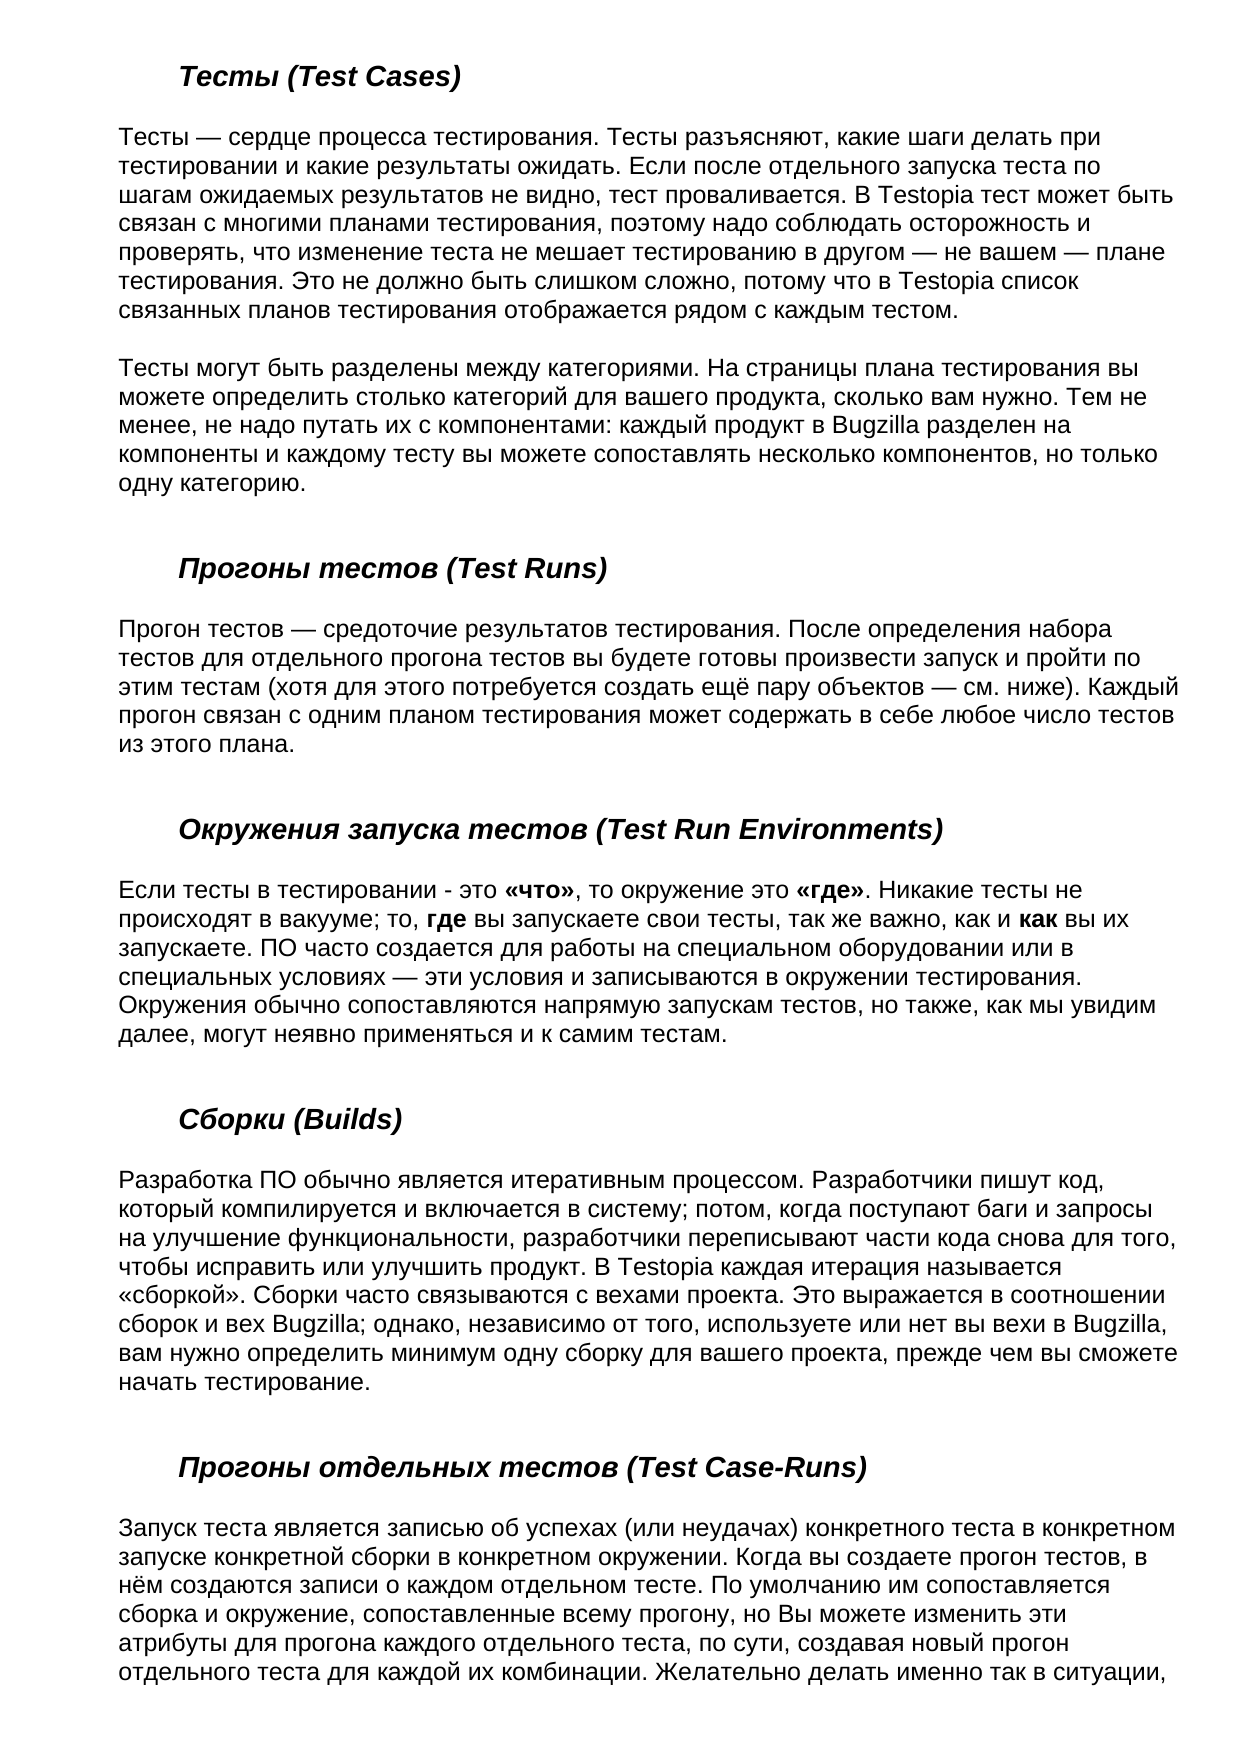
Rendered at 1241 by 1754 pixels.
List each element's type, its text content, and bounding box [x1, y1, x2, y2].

subtitle Сборки (Builds) [118, 1102, 1181, 1136]
text Запуск теста является записью об успехах (или неудачах) конкретного теста в конкретном запуске конкретной сборки в конкретном окружении. Когда вы создаете прогон тестов, в нём создаются записи о каждом отдельном тесте. По умолчанию им сопоставляется сборка и окружение, сопоставленные всему прогону, но Вы можете изменить эти атрибуты для прогона каждого отдельного теста, по сути, создавая новый прогон отдельного теста для каждой их комбинации. Желательно делать именно так в ситуации, [118, 1513, 1181, 1685]
subtitle Тесты (Test Cases) [118, 59, 1181, 93]
subtitle Прогоны тестов (Test Runs) [118, 551, 1181, 584]
text Тесты могут быть разделены между категориями. На страницы плана тестирования вы можете определить столько категорий для вашего продукта, сколько вам нужно. Тем не менее, не надо путать их с компонентами: каждый продукт в Bugzilla разделен на компоненты и каждому тесту вы можете сопоставлять несколько компонентов, но только одну категорию. [118, 353, 1181, 497]
text Тесты — сердце процесса тестирования. Тесты разъясняют, какие шаги делать при тестировании и какие результаты ожидать. Если после отдельного запуска теста по шагам ожидаемых результатов не видно, тест проваливается. В Testopia тест может быть связан с многими планами тестирования, поэтому надо соблюдать осторожность и проверять, что изменение теста не мешает тестированию в другом — не вашем — плане тестирования. Это не должно быть слишком сложно, потому что в Testopia список связанных планов тестирования отображается рядом с каждым тестом. [118, 122, 1181, 323]
text Если тесты в тестировании - это «что», то окружение это «где». Никакие тесты не происходят в вакууме; то, где вы запускаете свои тесты, так же важно, как и как вы их запускаете. ПО часто создается для работы на специальном оборудовании или в специальных условиях — эти условия и записываются в окружении тестирования. Окружения обычно сопоставляются напрямую запускам тестов, но также, как мы увидим далее, могут неявно применяться и к самим тестам. [118, 875, 1181, 1048]
text Прогон тестов — средоточие результатов тестирования. После определения набора тестов для отдельного прогона тестов вы будете готовы произвести запуск и пройти по этим тестам (хотя для этого потребуется создать ещё пару объектов — см. ниже). Каждый прогон связан с одним планом тестирования может содержать в себе любое число тестов из этого плана. [118, 614, 1181, 758]
text Разработка ПО обычно является итеративным процессом. Разработчики пишут код, который компилируется и включается в систему; потом, когда поступают баги и запросы на улучшение функциональности, разработчики переписывают части кода снова для того, чтобы исправить или улучшить продукт. В Testopia каждая итерация называется «сборкой». Сборки часто связываются с вехами проекта. Это выражается в соотношении сборок и вех Bugzilla; однако, независимо от того, используете или нет вы вехи в Bugzilla, вам нужно определить минимум одну сборку для вашего проекта, прежде чем вы сможете начать тестирование. [118, 1165, 1181, 1395]
subtitle Окружения запуска тестов (Test Run Environments) [118, 812, 1181, 846]
subtitle Прогоны отдельных тестов (Test Case-Runs) [118, 1450, 1181, 1483]
